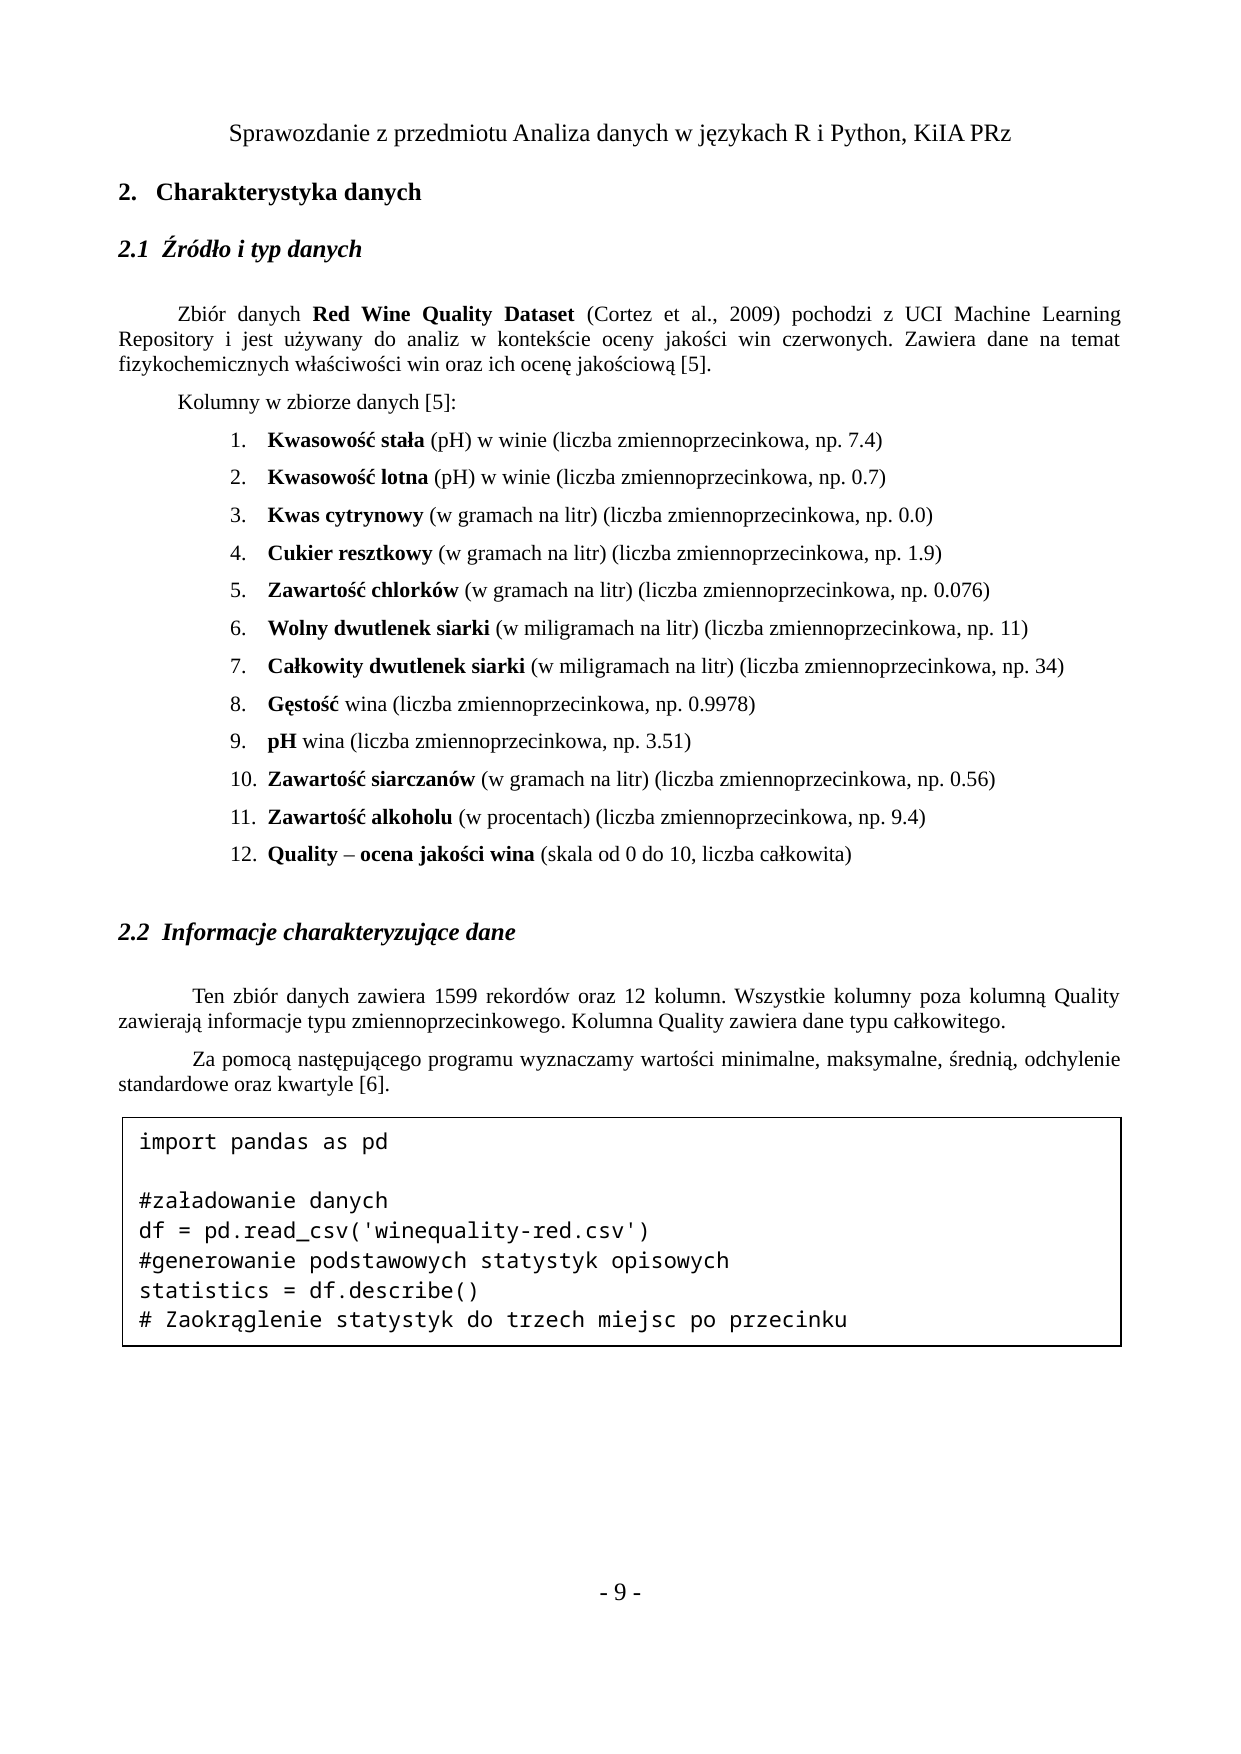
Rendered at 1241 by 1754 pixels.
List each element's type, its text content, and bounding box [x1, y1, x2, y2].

list Zawartość alkoholu (w procentach) (liczba zmiennoprzecinkowa, np. 9.4) [230, 804, 1122, 829]
text df = pd.read_csv('winequality-red.csv') [138, 1215, 1106, 1245]
list Kwasowość lotna (pH) w winie (liczba zmiennoprzecinkowa, np. 0.7) [230, 464, 1122, 489]
text [123, 1118, 1120, 1345]
list Wolny dwutlenek siarki (w miligramach na litr) (liczba zmiennoprzecinkowa, np. 11) [230, 615, 1122, 640]
text Zbiór danych Red Wine Quality Dataset (Cortez et al., 2009) pochodzi z UCI Machine Learning Repository i jest używany do analiz w kontekście oceny jakości win czerwonych. Zawiera dane na temat fizykochemicznych właściwości win oraz ich ocenę jakościową [5]. [118, 301, 1122, 376]
list Kwas cytrynowy (w gramach na litr) (liczba zmiennoprzecinkowa, np. 0.0) [230, 502, 1122, 527]
list pH wina (liczba zmiennoprzecinkowa, np. 3.51) [230, 728, 1122, 753]
list Quality – ocena jakości wina (skala od 0 do 10, liczba całkowita) [230, 841, 1122, 867]
text #generowanie podstawowych statystyk opisowych [138, 1245, 1106, 1274]
text # Zaokrąglenie statystyk do trzech miejsc po przecinku [138, 1304, 1106, 1334]
list Cukier resztkowy (w gramach na litr) (liczba zmiennoprzecinkowa, np. 1.9) [230, 540, 1122, 565]
subtitle 2.2 Informacje charakteryzujące dane [118, 917, 1122, 946]
text Kolumny w zbiorze danych [5]: [118, 389, 1122, 414]
text statistics = df.describe() [138, 1274, 1106, 1304]
text Za pomocą następującego programu wyznaczamy wartości minimalne, maksymalne, średnią, odchylenie standardowe oraz kwartyle [6]. [118, 1046, 1122, 1097]
list Zawartość chlorków (w gramach na litr) (liczba zmiennoprzecinkowa, np. 0.076) [230, 577, 1122, 603]
list Charakterystyka danych [118, 177, 1122, 206]
list Gęstość wina (liczba zmiennoprzecinkowa, np. 0.9978) [230, 691, 1122, 716]
list Kwasowość stała (pH) w winie (liczba zmiennoprzecinkowa, np. 7.4) [230, 427, 1122, 452]
text import pandas as pd [138, 1126, 1106, 1155]
list Całkowity dwutlenek siarki (w miligramach na litr) (liczba zmiennoprzecinkowa, np. 34) [230, 653, 1122, 678]
subtitle 2.1 Źródło i typ danych [118, 234, 1122, 263]
text Ten zbiór danych zawiera 1599 rekordów oraz 12 kolumn. Wszystkie kolumny poza kolumną Quality zawierają informacje typu zmiennoprzecinkowego. Kolumna Quality zawiera dane typu całkowitego. [118, 983, 1122, 1034]
text #załadowanie danych [138, 1185, 1106, 1215]
list Zawartość siarczanów (w gramach na litr) (liczba zmiennoprzecinkowa, np. 0.56) [230, 766, 1122, 791]
text statistics = statistics.round(3) [138, 1334, 1106, 1338]
